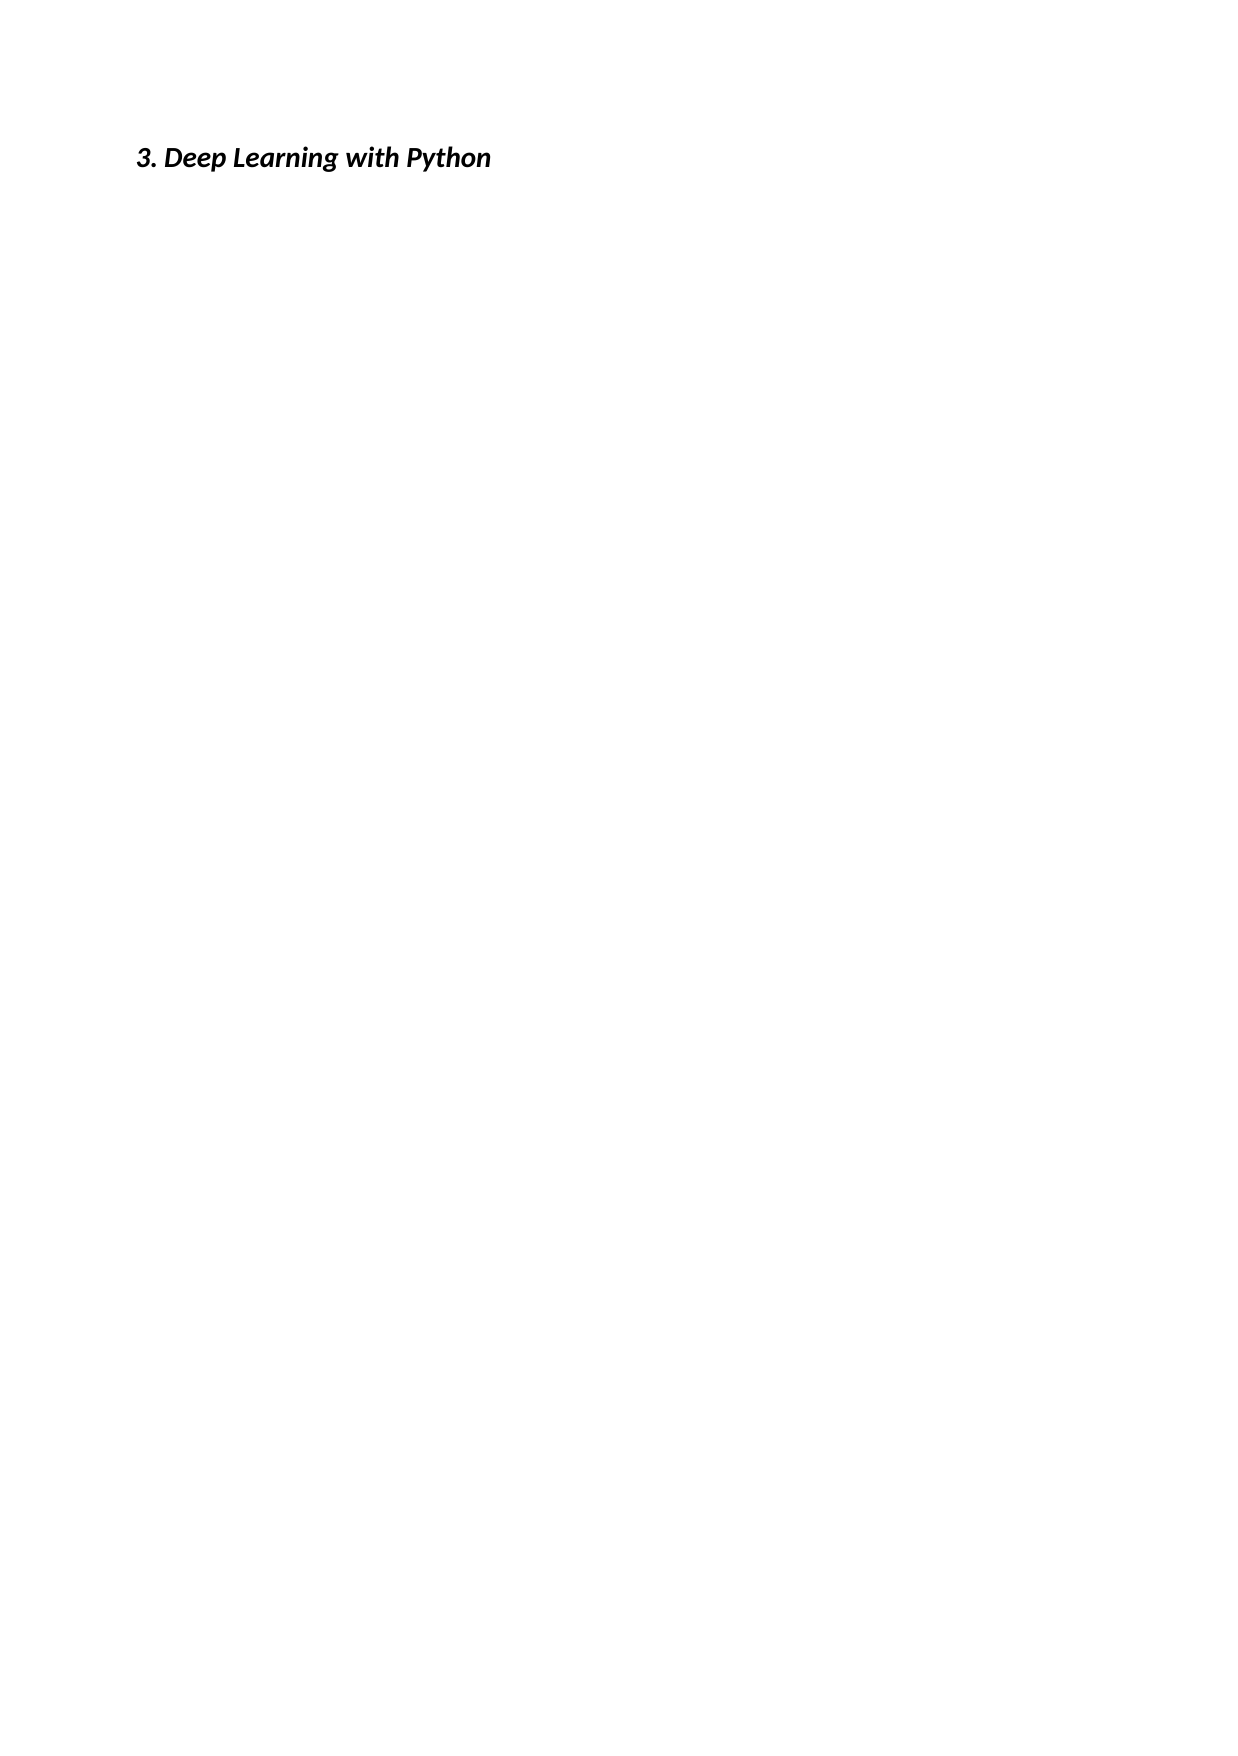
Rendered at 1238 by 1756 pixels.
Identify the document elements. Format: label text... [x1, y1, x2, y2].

subtitle Deep Learning with Python [135, 139, 1121, 175]
